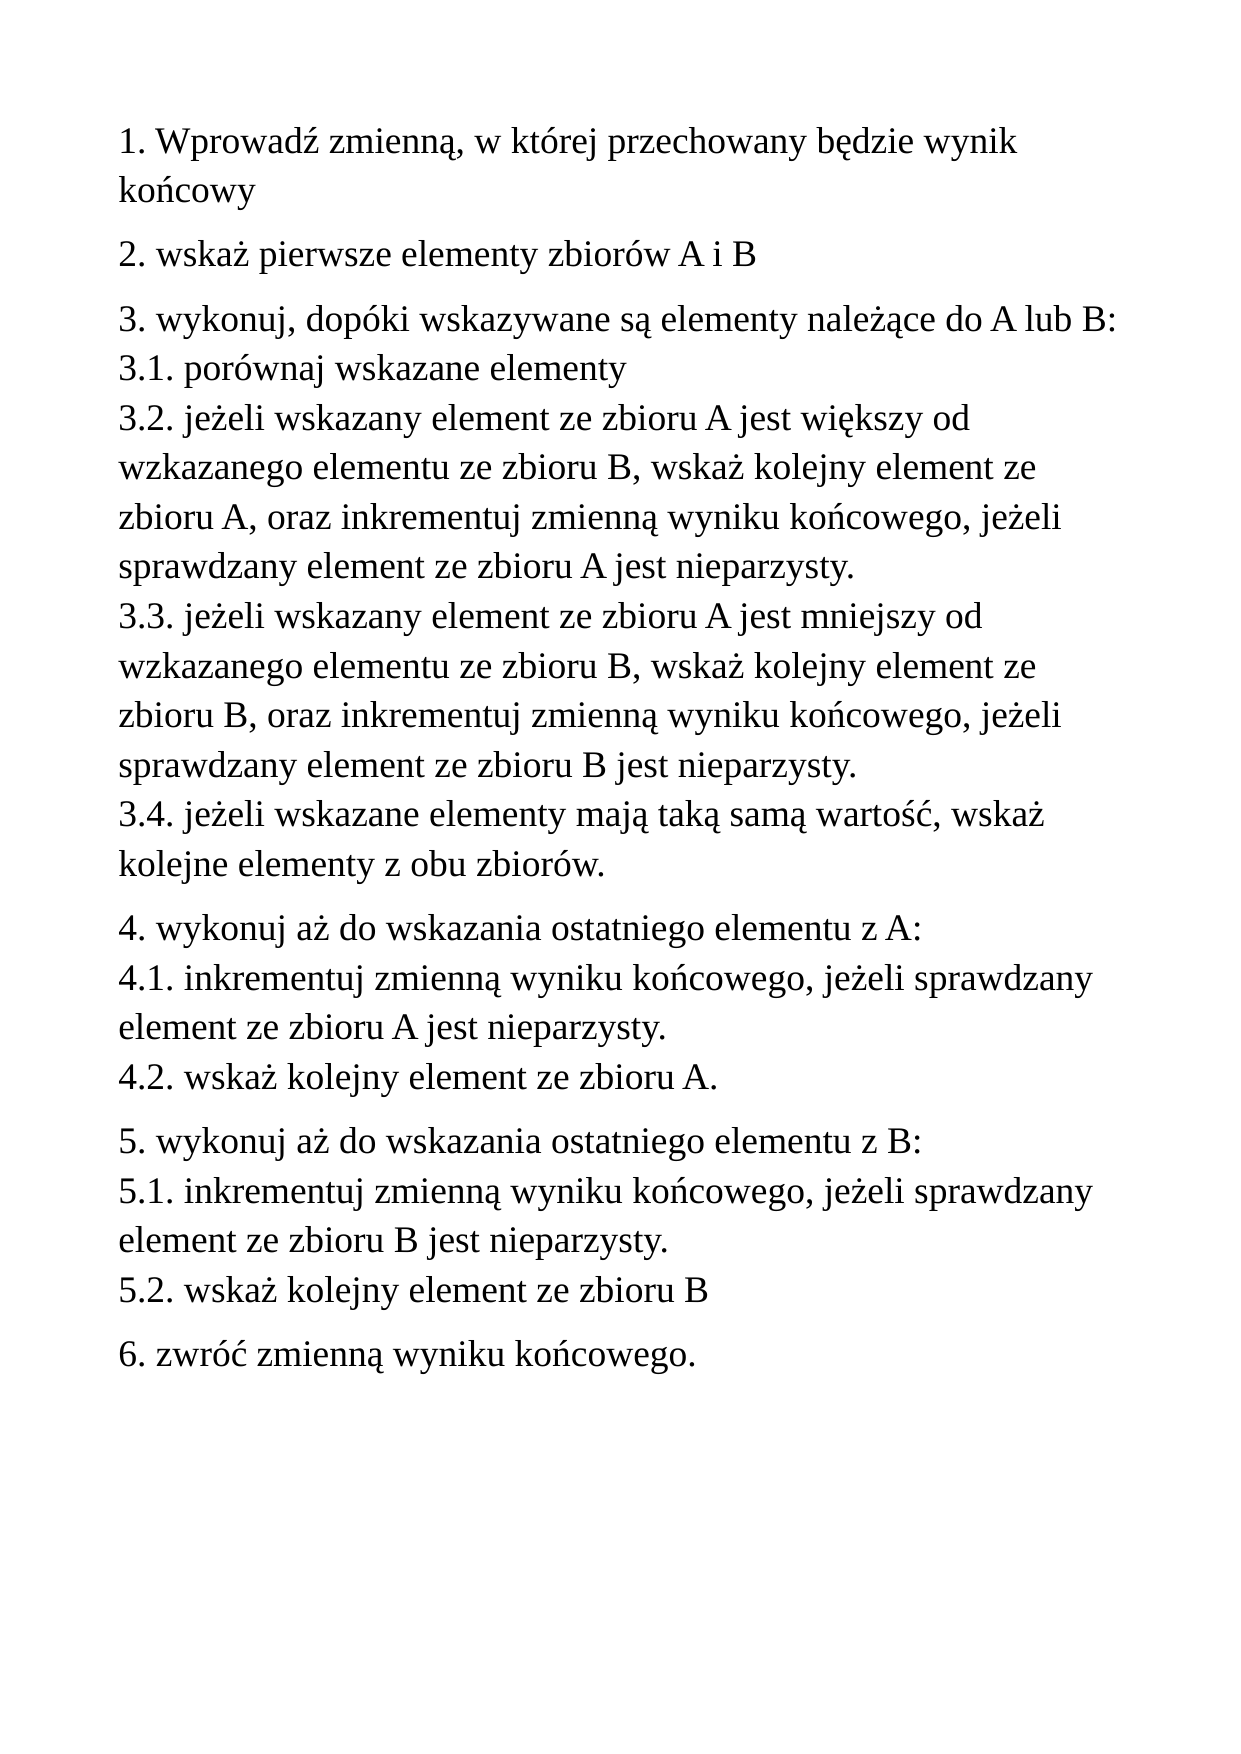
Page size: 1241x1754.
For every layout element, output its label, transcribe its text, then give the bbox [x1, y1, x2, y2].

text 5. wykonuj aż do wskazania ostatniego elementu z B: 5.1. inkrementuj zmienną wyniku końcowego, jeżeli sprawdzany element ze zbioru B jest nieparzysty. 5.2. wskaż kolejny element ze zbioru B [118, 1118, 1122, 1310]
text 3. wykonuj, dopóki wskazywane są elementy należące do A lub B: 3.1. porównaj wskazane elementy 3.2. jeżeli wskazany element ze zbioru A jest większy od wzkazanego elementu ze zbioru B, wskaż kolejny element ze zbioru A, oraz inkrementuj zmienną wyniku końcowego, jeżeli sprawdzany element ze zbioru A jest nieparzysty. 3.3. jeżeli wskazany element ze zbioru A jest mniejszy od wzkazanego elementu ze zbioru B, wskaż kolejny element ze zbioru B, oraz inkrementuj zmienną wyniku końcowego, jeżeli sprawdzany element ze zbioru B jest nieparzysty. 3.4. jeżeli wskazane elementy mają taką samą wartość, wskaż kolejne elementy z obu zbiorów. [118, 296, 1122, 884]
text 4. wykonuj aż do wskazania ostatniego elementu z A: 4.1. inkrementuj zmienną wyniku końcowego, jeżeli sprawdzany element ze zbioru A jest nieparzysty. 4.2. wskaż kolejny element ze zbioru A. [118, 906, 1122, 1097]
text 2. wskaż pierwsze elementy zbiorów A i B [118, 232, 1122, 275]
text 1. Wprowadź zmienną, w której przechowany będzie wynik końcowy [118, 118, 1122, 211]
text 6. zwróć zmienną wyniku końcowego. [118, 1331, 1122, 1374]
